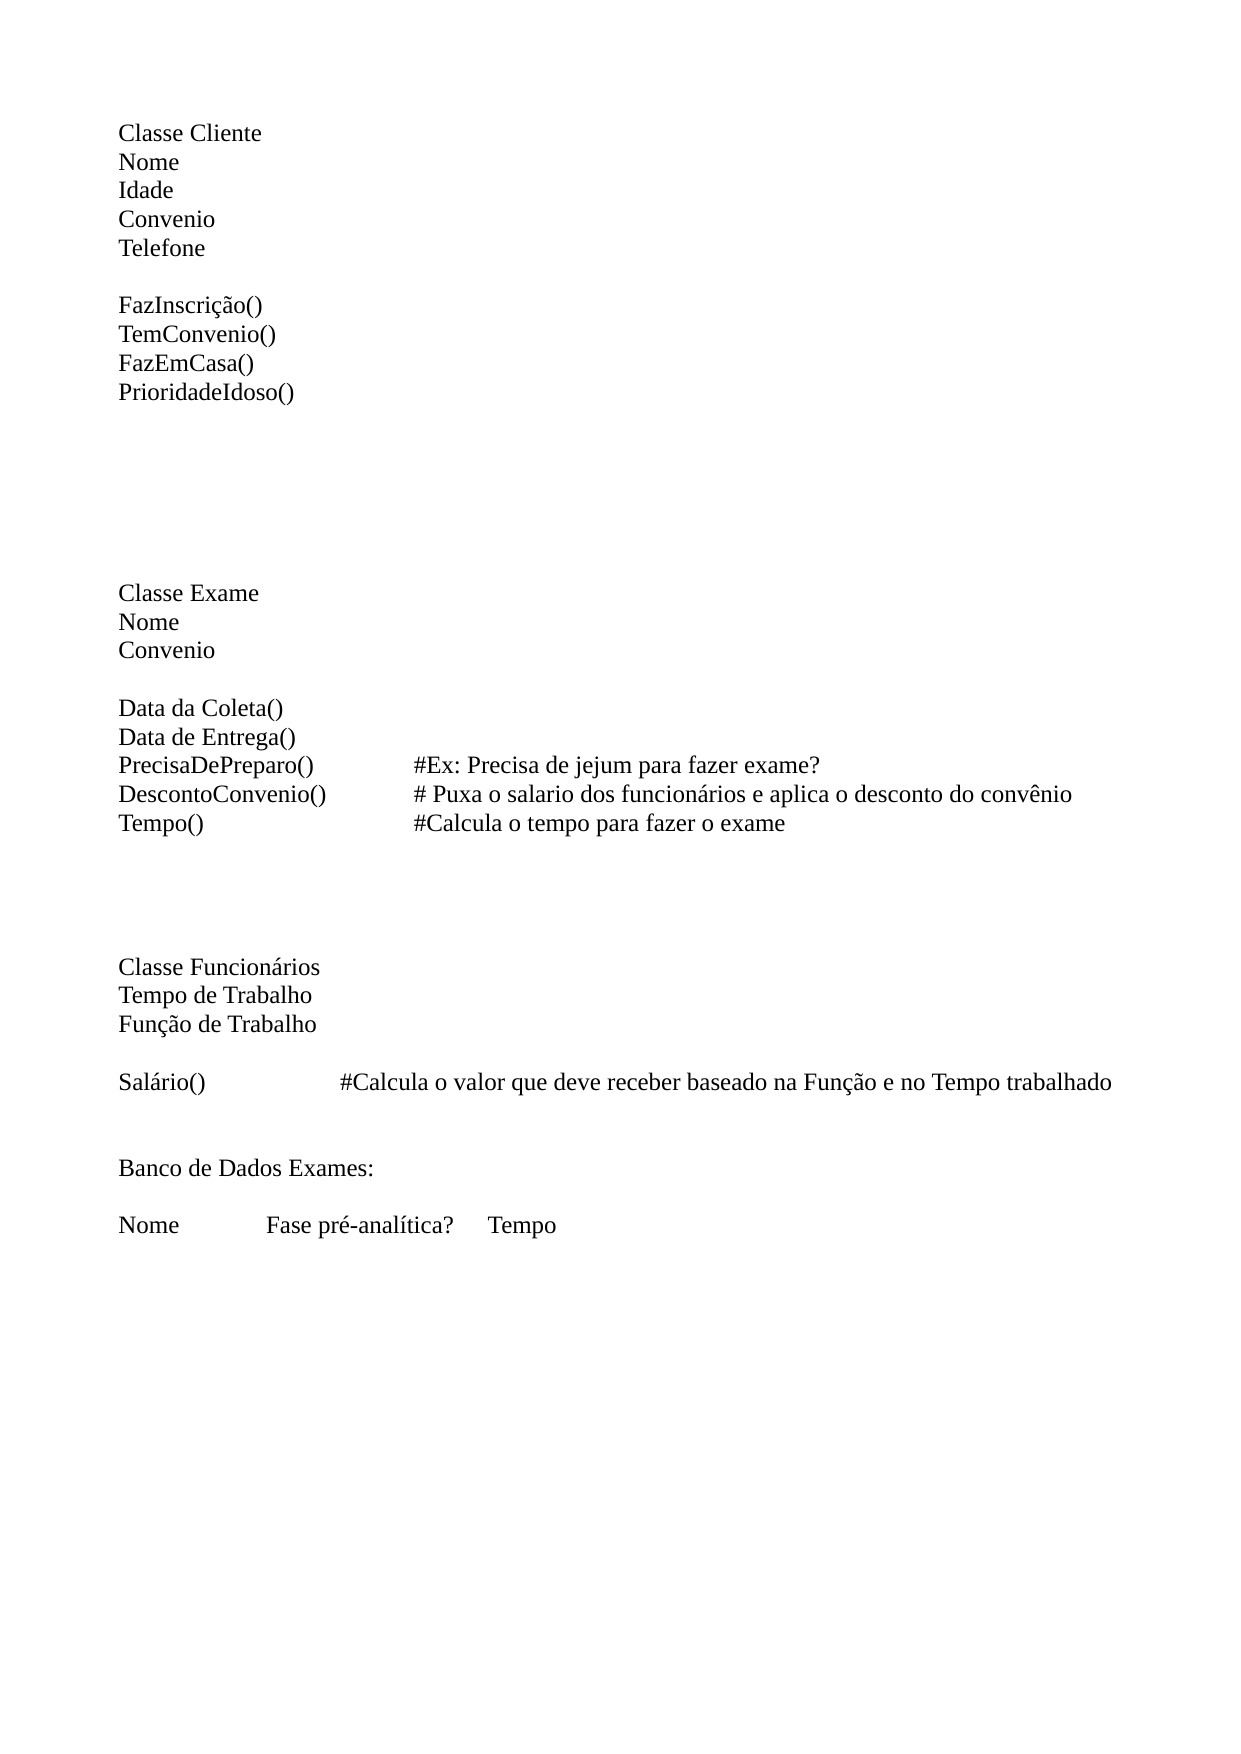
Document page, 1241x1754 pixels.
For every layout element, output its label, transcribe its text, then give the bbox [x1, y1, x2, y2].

text Telefone [118, 233, 1122, 262]
text Convenio [118, 636, 1122, 664]
text Data da Coleta() [118, 693, 1122, 722]
text Salário() #Calcula o valor que deve receber baseado na Função e no Tempo trabalhado [118, 1067, 1122, 1096]
text Banco de Dados Exames: [118, 1153, 1122, 1182]
text FazInscrição() [118, 291, 1122, 319]
text PrioridadeIdoso() [118, 377, 1122, 406]
text Idade [118, 176, 1122, 204]
text Convenio [118, 204, 1122, 233]
text Classe Funcionários [118, 952, 1122, 981]
text Classe Exame [118, 578, 1122, 607]
text Data de Entrega() [118, 722, 1122, 751]
text Nome [118, 147, 1122, 176]
text Nome [118, 607, 1122, 636]
text TemConvenio() [118, 319, 1122, 348]
text Função de Trabalho [118, 1009, 1122, 1038]
text FazEmCasa() [118, 348, 1122, 377]
text DescontoConvenio() # Puxa o salario dos funcionários e aplica o desconto do convênio [118, 779, 1122, 808]
text Tempo() #Calcula o tempo para fazer o exame [118, 808, 1122, 837]
text Nome Fase pré-analítica? Tempo [118, 1211, 1122, 1239]
text PrecisaDePreparo() #Ex: Precisa de jejum para fazer exame? [118, 751, 1122, 779]
text Classe Cliente [118, 118, 1122, 147]
text Tempo de Trabalho [118, 981, 1122, 1009]
